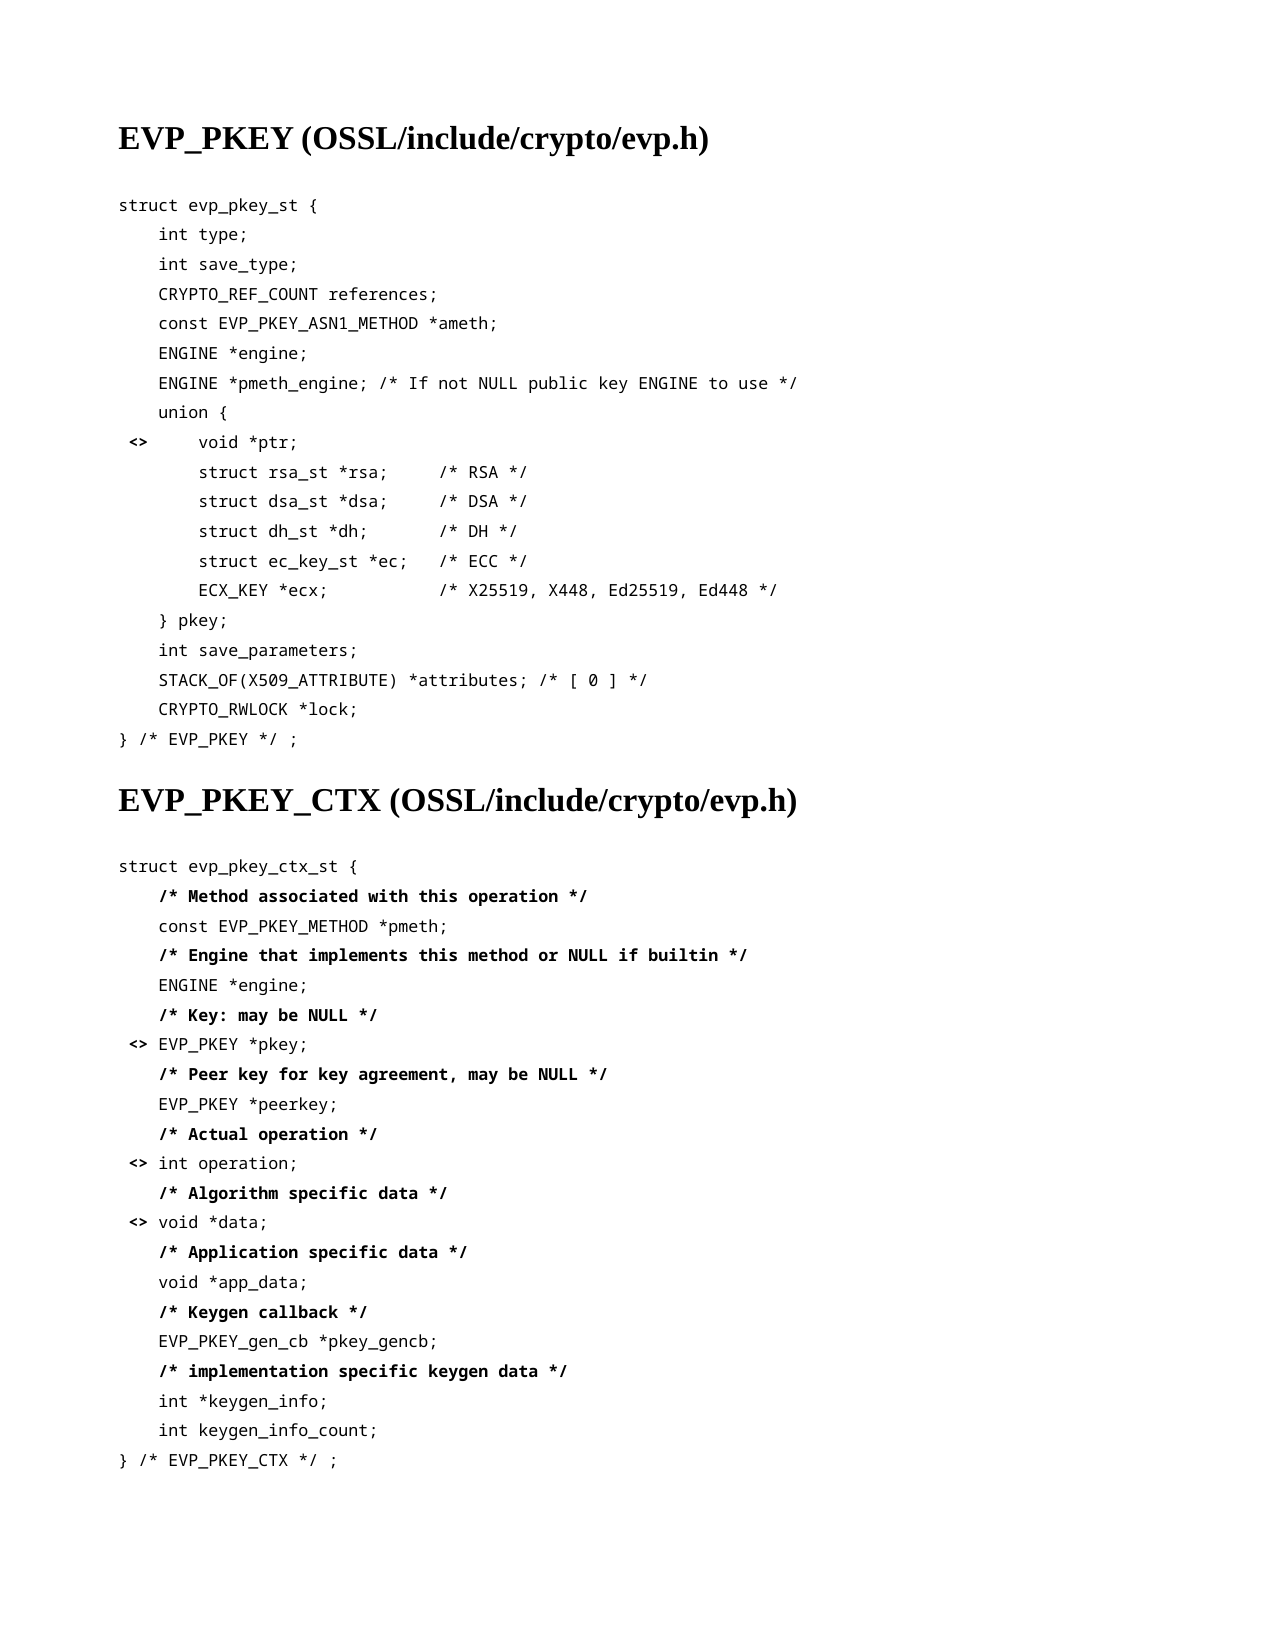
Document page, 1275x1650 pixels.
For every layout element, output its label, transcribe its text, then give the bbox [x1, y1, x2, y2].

text ENGINE *engine; [118, 967, 1157, 996]
text } /* EVP_PKEY */ ; [118, 721, 1157, 750]
text } /* EVP_PKEY_CTX */ ; [118, 1442, 1157, 1471]
text STACK_OF(X509_ATTRIBUTE) *attributes; /* [ 0 ] */ [118, 661, 1157, 691]
text } pkey; [118, 602, 1157, 631]
text struct evp_pkey_st { [118, 186, 1157, 216]
text /* Keygen callback */ [118, 1293, 1157, 1323]
text int *keygen_info; [118, 1382, 1157, 1412]
text struct ec_key_st *ec; /* ECC */ [118, 542, 1157, 572]
text EVP_PKEY_gen_cb *pkey_gencb; [118, 1323, 1157, 1353]
text int save_type; [118, 246, 1157, 275]
text int keygen_info_count; [118, 1412, 1157, 1442]
text CRYPTO_REF_COUNT references; [118, 275, 1157, 305]
text /* Peer key for key agreement, may be NULL */ [118, 1056, 1157, 1085]
text const EVP_PKEY_METHOD *pmeth; [118, 907, 1157, 937]
text /* Algorithm specific data */ [118, 1174, 1157, 1204]
text EVP_PKEY (OSSL/include/crypto/evp.h) [118, 118, 1157, 156]
text const EVP_PKEY_ASN1_METHOD *ameth; [118, 305, 1157, 334]
text /* Key: may be NULL */ [118, 996, 1157, 1026]
text int save_parameters; [118, 631, 1157, 661]
text ENGINE *pmeth_engine; /* If not NULL public key ENGINE to use */ [118, 364, 1157, 394]
text <> EVP_PKEY *pkey; [118, 1026, 1157, 1056]
text struct evp_pkey_ctx_st { [118, 848, 1157, 878]
text struct rsa_st *rsa; /* RSA */ [118, 453, 1157, 483]
text void *app_data; [118, 1263, 1157, 1293]
text CRYPTO_RWLOCK *lock; [118, 691, 1157, 721]
text ECX_KEY *ecx; /* X25519, X448, Ed25519, Ed448 */ [118, 572, 1157, 602]
text ENGINE *engine; [118, 334, 1157, 364]
text int type; [118, 216, 1157, 246]
text struct dsa_st *dsa; /* DSA */ [118, 483, 1157, 513]
text /* Engine that implements this method or NULL if builtin */ [118, 937, 1157, 967]
text <> int operation; [118, 1145, 1157, 1174]
text /* Actual operation */ [118, 1115, 1157, 1145]
text /* Application specific data */ [118, 1234, 1157, 1263]
text union { [118, 394, 1157, 424]
text /* implementation specific keygen data */ [118, 1353, 1157, 1382]
text <> void *ptr; [118, 424, 1157, 453]
text /* Method associated with this operation */ [118, 878, 1157, 907]
text EVP_PKEY *peerkey; [118, 1085, 1157, 1115]
text struct dh_st *dh; /* DH */ [118, 513, 1157, 542]
text <> void *data; [118, 1204, 1157, 1234]
text EVP_PKEY_CTX (OSSL/include/crypto/evp.h) [118, 780, 1157, 818]
